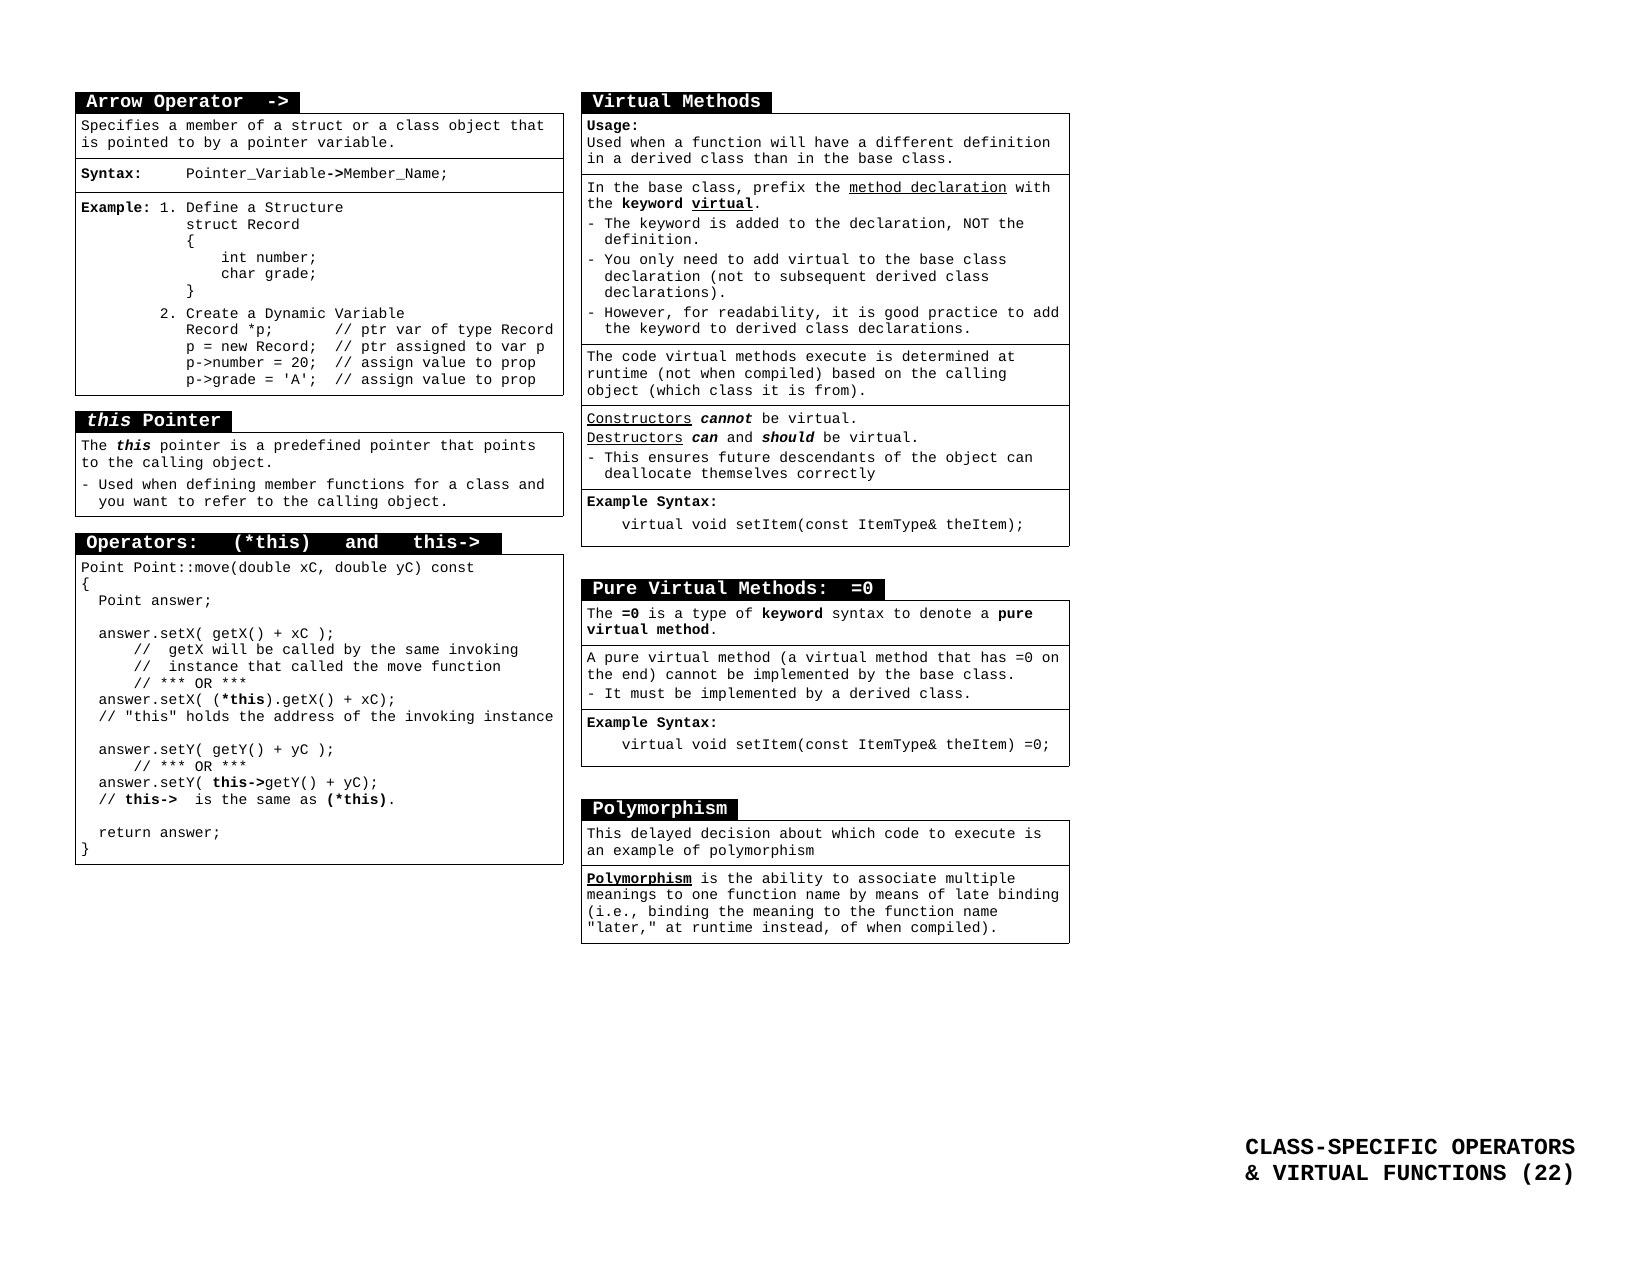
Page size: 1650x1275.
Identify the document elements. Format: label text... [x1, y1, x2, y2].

text Virtual Methods [581, 92, 1069, 113]
table_header Usage: Used when a function will have a different definition in a derived class than in the base class. [582, 114, 1069, 174]
text this Pointer [75, 411, 563, 432]
table_cell Example Syntax: virtual void setItem(const ItemType& theItem) =0; [582, 710, 1069, 766]
text & VIRTUAL FUNCTIONS (22) [1087, 1161, 1575, 1187]
table_header This delayed decision about which code to execute is an example of polymorphism [582, 821, 1069, 865]
table_cell Syntax: Pointer_Variable->Member_Name; [76, 159, 563, 192]
table_header Point Point::move(double xC, double yC) const { Point answer; answer.setX( getX() + xC ); // getX will be called by the same invoking // instance that called the move function // *** OR *** answer.setX( (*this).getX() + xC); // "this" holds the address of the invoking instance answer.setY( getY() + yC ); // *** OR *** answer.setY( this->getY() + yC); // this-> is the same as (*this). return answer; } [76, 555, 563, 864]
text Arrow Operator -> [75, 92, 563, 113]
table_cell Example Syntax: virtual void setItem(const ItemType& theItem); [582, 490, 1069, 546]
table_cell In the base class, prefix the method declaration with the keyword virtual. - The keyword is added to the declaration, NOT the definition. - You only need to add virtual to the base class declaration (not to subsequent derived class declarations). - However, for readability, it is good practice to add the keyword to derived class declarations. [582, 175, 1069, 344]
table_cell A pure virtual method (a virtual method that has =0 on the end) cannot be implemented by the base class. - It must be implemented by a derived class. [582, 646, 1069, 709]
table_cell Example: 1. Define a Structure struct Record { int number; char grade; } 2. Create a Dynamic Variable Record *p; // ptr var of type Record p = new Record; // ptr assigned to var p p->number = 20; // assign value to prop p->grade = 'A'; // assign value to prop [76, 193, 563, 394]
text Pure Virtual Methods: =0 [581, 579, 1069, 600]
text CLASS-SPECIFIC OPERATORS [1087, 1135, 1575, 1161]
text Operators: (*this) and this-> [75, 533, 563, 554]
text Polymorphism [581, 799, 1069, 820]
table_cell The code virtual methods execute is determined at runtime (not when compiled) based on the calling object (which class it is from). [582, 345, 1069, 405]
table_header The this pointer is a predefined pointer that points to the calling object. - Used when defining member functions for a class and you want to refer to the calling object. [76, 433, 563, 516]
table_cell Constructors cannot be virtual. Destructors can and should be virtual. - This ensures future descendants of the object can deallocate themselves correctly [582, 406, 1069, 489]
table_cell Polymorphism is the ability to associate multiple meanings to one function name by means of late binding (i.e., binding the meaning to the function name "later," at runtime instead, of when compiled). [582, 866, 1069, 943]
table_header The =0 is a type of keyword syntax to denote a pure virtual method. [582, 601, 1069, 645]
table_header Specifies a member of a struct or a class object that is pointed to by a pointer variable. [76, 114, 563, 157]
